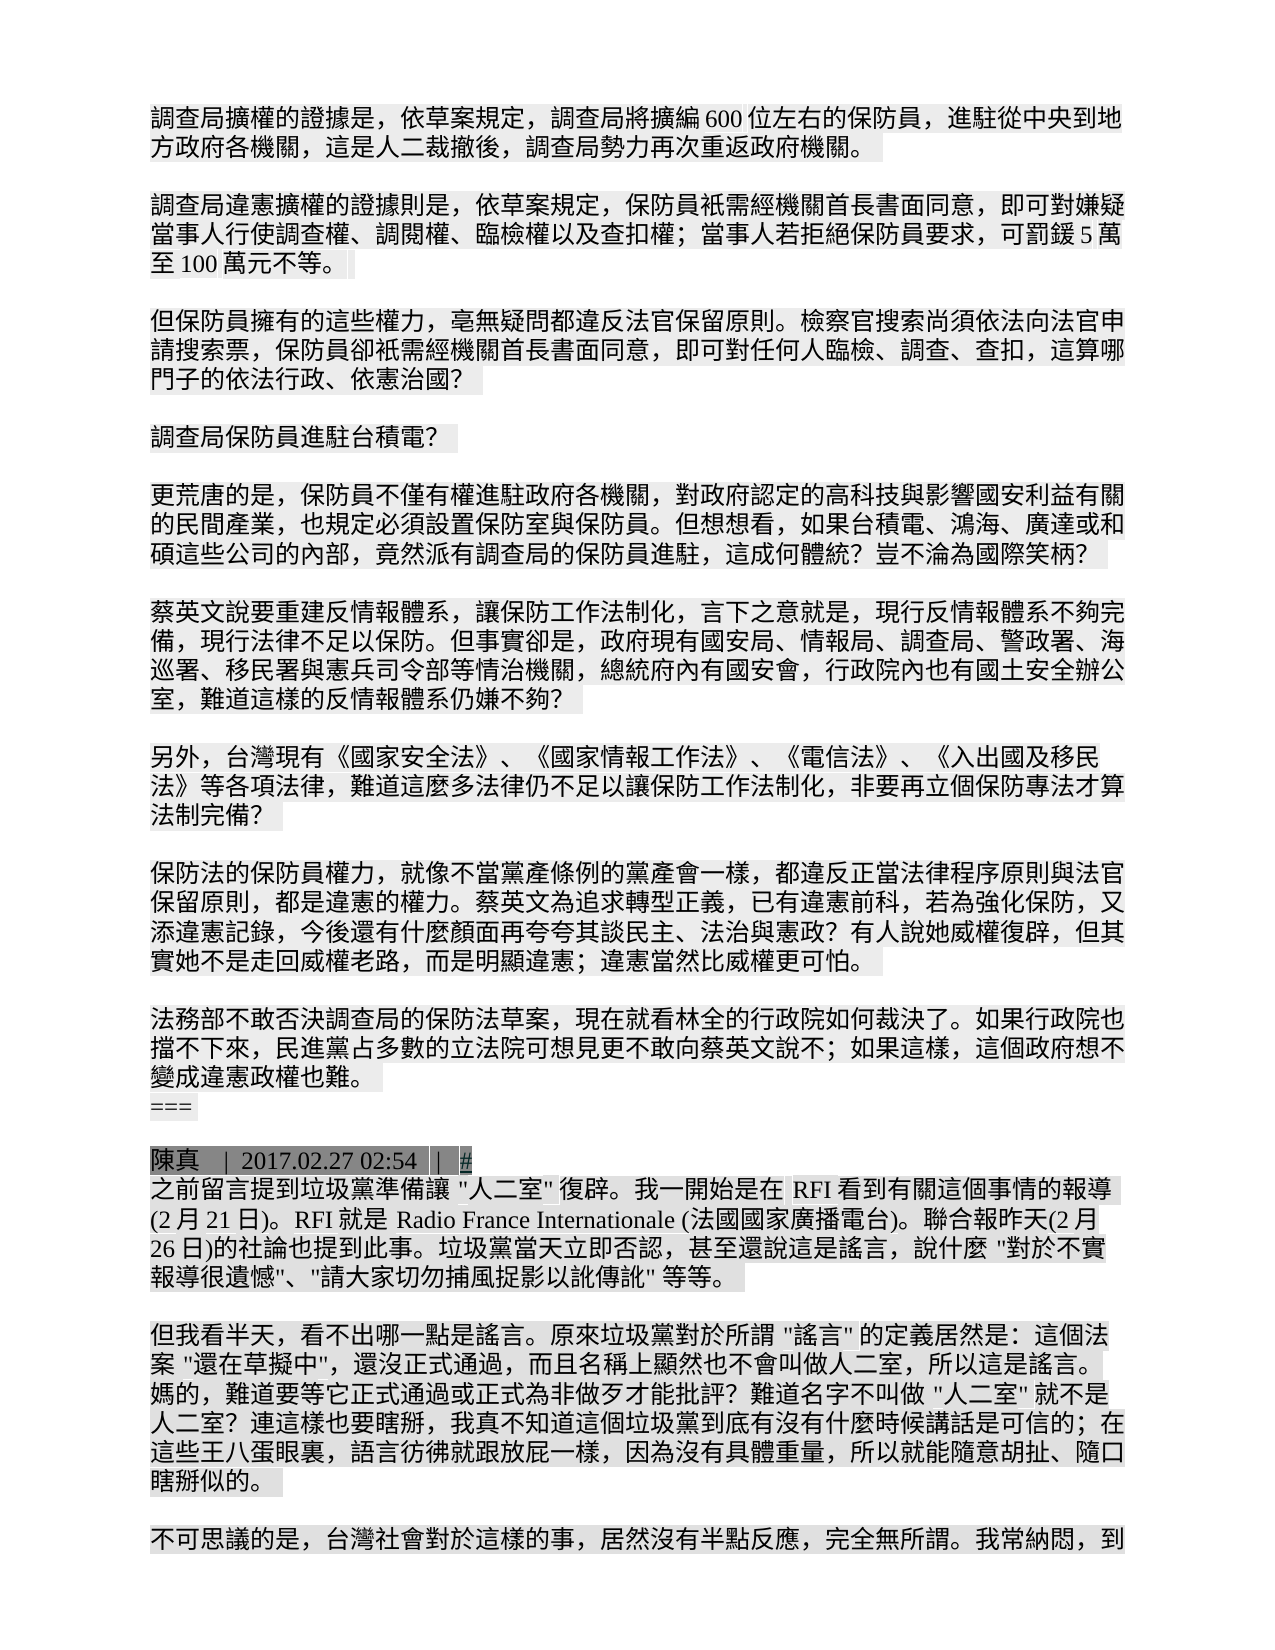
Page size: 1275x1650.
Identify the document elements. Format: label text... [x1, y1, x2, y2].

text 之前留言提到垃圾黨準備讓 "人二室" 復辟。我一開始是在 RFI 看到有關這個事情的報導 (2月21日)。RFI就是 Radio France Internationale (法國國家廣播電台)。聯合報昨天(2月26日)的社論也提到此事。垃圾黨當天立即否認，甚至還說這是謠言，說什麼 "對於不實報導很遺憾"、"請大家切勿捕風捉影以訛傳訛" 等等。 但我看半天，看不出哪一點是謠言。原來垃圾黨對於所謂 "謠言" 的定義居然是：這個法案 "還在草擬中"，還沒正式通過，而且名稱上顯然也不會叫做人二室，所以這是謠言。媽的，難道要等它正式通過或正式為非做歹才能批評？難道名字不叫做 "人二室" 就不是人二室？連這樣也要瞎掰，我真不知道這個垃圾黨到底有沒有什麼時候講話是可信的；在這些王八蛋眼裏，語言彷彿就跟放屁一樣，因為沒有具體重量，所以就能隨意胡扯、隨口瞎掰似的。 不可思議的是，台灣社會對於這樣的事，居然沒有半點反應，完全無所謂。我常納悶，到底有沒有什麼事是台灣人會生氣會有反應的？還是說，只要是綠的，不管怎麼惡搞怎麼胡扯瞎掰怎麼為非作歹都行？然而，只要是藍的，明明一點問題也沒有，只要綠營一聲令下，只要媒體一炒作，馬上天怒人怨；甚至明明是好事，也都憑空能造謠扭曲說成萬惡不赦的醜事，然後人人揭竿而起，大肆攻擊，蔚為風潮。 如今，綠營所有權力一手掌握，這個社會幾乎就完全沒有半點聲音了，像睡著了似的。不管綠營怎麼胡作非為，台灣人基本上是不會有聲音的。藍綠兩邊的支持者，屬性實在差很多，簡直是兩種截然不同的生物。藍的這邊，不知道該說是正人君子居多，還是該說全是偽君子，家教通常都過度良好，連罵上兩句都彷彿有失身份似的，很會寫作文，個個溫良恭儉讓，風度翩翩，一說一，二說二，說完就沒事了，謝謝再連絡，大家互勉之。 綠的支持者可不是這樣溫吞哦，絕大多數很蠢，但這卻反倒成為一種 "優點"，因為蠢，所以很容易沸騰，很容易被動員。只要主子一聲令下，馬上揭竿而起。而且，他才不會跟你講什麼是非道理，只會不擇手段用各種卑劣與造謠抹黑手段把你給弄死弄臭就對了，哪會跟你講什麼道理。在他眼裏，只要不是綠的，就是敵人；敵人自然就不會是一種說理的對象。 兩軍交戰，你覺得哪一種 "軍隊" 會贏？我對於後者 (即綠營支持者) ，憐憫與無奈多於厭惡，但是對於前者，卻只有厭惡，這似乎是一群連一點溫度都沒有的廢人。他也許 "知道" 是非，但光是 "知道" 有何意義可言？大家都知道要孝順父母，大家都知道要見義勇為要濟弱扶傾，大家都知道這個知道那個，知道這麼多，有意義嗎？ 甘地留學英國，返回印度之初，對於好幾億的印度人居然被不過幾百個住在印度的英國官僚給踩在腳底下任意糟蹋，感到很不解；別說揭竿起義，光是每個印度人吐一口痰都能把這幾百個英國官僚給淹死。甘地相信，我們光是什麼都不配合，就能讓英國人投降，讓他們失去為惡的能力。在某個意義上，台灣難道不也是這樣？難道反對綠營為非作歹的人就只有市面上或檯面上寥寥這幾個人？當然不是，少說也有五百萬、八百萬吧，但是這幾百萬人究竟跑哪去了？怎麼一點聲音也沒有？只會在四下無人處說他心裏對綠營很生氣。這樣的生氣有意義嗎？修養會不會太好了一點？生氣很好，重點是 "然後" 呢？然後你總該做些什麼吧。 對誰其實都一樣，比方說你對美國四處燒殺擄掠很生氣，你對以色列滅種巴人很憤怒，重點是：你生氣在心裏面有什麼意義嗎？上網匿名罵兩句，就跟你在公共廁所牆上經常可見到的各種 "勇猛驚人" 的 "大膽" 塗鴉留言一樣，有何意義可言？一種言論或思想，當它居然連主詞都沒有時，其實就連一個屁都不如了。放屁好歹還是會有個主詞。 再比方說，我絕不相信台灣支持兩岸統一的人就只有市面上或檯面上寥寥這幾個人，不可能這麼少，我相信少說也會有三、五百萬人。重點是，這三、五百萬人究竟跑哪去了？怎麼一點點聲音也沒有？為什麼只剩下三、五人的聲音？為什麼會相差這麼巨大？因為明哲保身，寒蟬效應。可是，這年頭有這麼危險嗎？支持統一會抓去槍斃嗎？不會啊。頂多頂多是前途或名譽或生活安寧會受到一點點影響而已，為何人性卻總是自私到連一點點根本微不足道的代價都不願付出？ 這時候，你該憤怒的對象其實是你自己才對，而不是為惡的政客及其同路人，因為是你自己允許並縱容他們為惡。這就跟甘地的納悶一樣，為何幾百個英國官僚居然可以把幾億個印度人給踩在腳底下做威做福，說穿了，是你自己允許並縱容他們為惡。 同理，不用多，不用三、五百萬，三、五千或三、五萬就夠了，今天假設有三、五萬人不顧己身安危或前途利益受損，公開表達支持兩岸統一的渴望，我不相信台灣的政治經濟社會與文化等等各方面會淪落、扭曲至此。 幾年前，我第一次使用 "祖國" 一詞來形容大陸，馬上遭到許多 "報應"。有些人因此好意勸我，叫我不要給自己惹麻煩。當然，一個人喊祖國肯定會招來折磨，但是，倘若幾萬個人或甚至幾十萬幾百萬人願意公開表明兩岸統一這樣一種渴望，難道大家個個都會招來禍患？ 我看一些比較健康成熟的國家或社會，比方說英國，各種議題總會有正反雙方各種主張，絕不會有人不敢表達。但是台灣很不一樣，許多議題往往一面倒，因為少數一方根本不敢講話，而且人們還會盡量向多數一方靠攏或表態，以策安全，於是往往形成一種完全不成比例的假象。比方說，在你的生活周遭或工作上你幾乎找不到一個統派，就猶如三十年前你的生活周遭絕對找不到一個台獨一樣，並不是這樣一種聲音不存在，而是他根本不敢表態。 華人的民族性真的是很窩囊，往往遇強則弱，遇弱則強，西瓜偎大邊，絕不會讓自己受到一點點損失。 人們最愛質疑的問題 (或合理化自己之不作為的一個藉口) 就是："這樣有效嗎？" 巴勒網靜站下個月就邁入第十年了，這道問題被問過豈止千百次。許多時候，人家還沒開口我就知道他要問些什麼了，甚至不用開口，我光從對方臉上瞬間閃過的一抹 "微笑" 也能看出他心裏的輕蔑。所以，有些時候我就故意想讓對方更加輕蔑一些。 比方說，人們如果問說，"你每個月去台北幹啥啊？" 我就說 "我去靜站維護世界和平啊"。人們往往會繼續問，"是嗎？幾個人參加呢？" 我就說，"每次都是小貓兩三隻啊。" 我知道，這時候，對方那抹得意的 "微笑" 就會出現了。我能明白這份微笑的意義。這樣一種表面友善其實內心輕蔑的微笑，從黨外時代起我就見過恐怕不下三千次。我知道人們心裏有些話不好意思說出來，我可以幫他說，那就是： "你怎麼那麼無聊？做這些事有用嗎？有效嗎？人家誰誰誰 (有錢有勢功成名就)，有那樣的影響力才會有用啊，你怎麼那麼沒出息還在幹這樣一些事呢？..." "這樣有效嗎？" 其實是個假問題。事實上，不管你做什麼，總會有它的某種效果。在你質問效果之前，你應該先捫心自問的是："我究竟為自己的想法做了些什麼？" 如果你什麼都不做，卻嘲諷別人做的有沒有效果，那不是很可笑很窩囊嗎？你怎麼會好意思質問別人這樣一個問題呢？那就好像有個小孩溺水了，沉入大海之中，有人馬上跳海去救他，但是岸上卻有千千萬萬人圍觀，個個家教良好，非常有 "理性"，臉上露出一抹得意的微笑，心裏輕蔑地想著："這樣有效嗎？" 陳真 2017. 02. 27 ================ 調查局掌握中日等十國以上在台從事諜報工作將立法全面防堵 https://goo.gl/6vzNMR Radio France Internationale 作者 台北特約記者 陳民峰 21-02-2017 台灣調查局指出，現今境外敵對勢力、外國勢力、計算機黑客，甚至恐怖主義，全面性滲透台灣中央機關或地方鄉鎮，至少有十個以上國家在台灣吸收間諜，對國家安全構成嚴重威脅，連保釣船出海細節，日本海上保安廳都知道，因此必須全面推動保防工作，已研訂「國家保防工作法」草案，將建置數百名調查官，否則國家機密將門戶洞開。 台灣調查局透露，中共針對台灣國防、外交、兩岸機關進行情搜，是境外敵對勢力滲透台灣最大的問題，2008年到現在，雖然破獲55件共諜案，仍只是冰山一角。 另外，台灣政府機關嚴重遭到滲透，因此調查局也計畫在各機關建立保防處或保防科室，估計這部分就要進駐數百位調查員。其實台灣在戒嚴時期，已有這類單位，稱為「人二」或「人二室」，就是各單位人事處的第二室，負責保防的安全工作，解嚴後廢除，現在又打算重新設置。 =============== 一面高呼人權，一面侵犯人權 2017-02-26 聯合報社論 蔡英文總統最近的一些作法，讓人感到矛盾。她一面向原住民大談和解，一面卻在社會上搞鬥爭和分裂；一面高唱轉型正義，另一方面又忙著製造白色恐怖氣氛，把若干退休將領打成「賣國賊」。更讓人錯愕的是，她指示調查局制訂《保防工作法》，一舉將台灣推回「保密防諜」的時代，不知她意欲何為？ 根據最近出爐的《保防工作法》草案，規定公務機關與國家安全相關企業須設「保防處室」，保防人員只需獲得單位主官書面同意，即可對「嫌疑人」行使調查、調閱、臨檢及查扣。當事人若拒絕調查，最高可處以一百萬元罰鍰；若洩密給中國大陸，至少判刑七年。這些規範，都讓人看到台灣民主倒退的魅影。 對此法案，法界和政界反彈最烈，批評由調查局派出保防員進駐各單位，儼然是昔日「人二」復活。可議之處有幾：其一，這種限制人民自由的法令，為何隨便交給調查局制訂，並由它執行？其二，台灣民主的發展，好不容易讓「人二」退位，現在蔡英文竟要將它重新召回，並要擴大到民間企業，這豈非大開民主倒車？其三，兩岸關係倒退，是因為蔡總統拒絕承認九二共識而發；政府不修正自己的作為，卻反而要將惡果轉嫁給人民承受，這不是專制統治是什麼？ 更重要的一點是，我國早已制訂《國家安全法》，扁政府時代又制定了《國家機密保護法》，任何國民出賣國家機秘或違反國家利益，現行法制皆足以規範，有另訂新法的必要嗎？這真是為了國家安全，還是為了方便政府把手伸得更深？至於調查局宣稱訂定此法是為了「強調人權保障和監督」，這種鬼扯，誰會相信？(餘略) =========== 恢復人二室？ 行政院：媒體報導不實 新頭殼newtalk &;#124; 林長瑤 綜合報導 2017.02.26 對有媒體社論指稱保防工作法將恢復人二室作法，行政院今天表示法務部仍在擬定草案中，但行政院不可能有恢復「人二室」的想法，該媒體報導不實。 被指稱的媒體社論指出，對保防工作法，法界和政界反彈最烈，批評由法務部調查局派出保防員進駐各單位，儼然昔日「人二」復活。 依據調查局草案內容，計畫在各級政府機關設置安全保防處、室，設保防人員，對可疑對象可到家查訪、通知到場詢問、查驗身分、帶往指定處所行政調查；替外國勢力發展組織者，最高可處七年以下徒刑，首謀加重二分之一。 對這種說法，行政院發言人徐國勇表示，該媒體內容不符事實，令人感到遺憾。他強調法務部仍在擬定草案中，至今尚未報行政院院會核定，行政院不可能有恢復人二室想法。 徐國勇表示，人二室保防做法是威權時代產物，現在民進黨執政，更不可能恢復人二室，尤其現在正值轉型正義且又是二二八紀念日時刻，媒體不實報導令人感到遺憾，他呼籲勿捕風捉影，以訛傳訛。 「人二室」是「人事室第二辦公室」簡稱，在威權時代「人二室」隸屬調查局人事查核系統，調查機關考核公務人員個人思想，影響人事正規升遷。 [150, 1175, 1125, 1554]
text 陳真 | 2017.02.27 02:54 | # [150, 1146, 1125, 1175]
text 保防法最大的問題就是他繞過司法體制，當政府想搞誰就搞誰，誰不聽話就慘了，不需要經過法院審核，老實說，我覺得挺合理的，因為如果台灣真的要跟大陸對抗，那走回戒嚴是無可厚非的，準戰爭時期當然得需要非常作為作統治手段，只是這將產生巨大的矛盾，一來民進黨的支持者向來就是在批評國民黨戒嚴時期的極權統治行為，而保防法完全就是在走回頭路，二來台灣與大陸對抗的生路到底在哪，我至今看不出一個合理說法，看看只是個陸客不來台灣而已，連葉菊蘭都可以說自己不支持台獨了，我無法想像在更嚴峻的經濟排擠下，台灣的膝蓋能硬多久。 ===== 王健壯專欄：蔡英文又違憲了 這篇文章結論先行：蔡英文總統在不知不覺間，很可能讓台灣走向反民主的歧路，也讓國家治理離依憲治國的規範愈來愈遠。 這個結論有很多證據，舊證據是不當黨產委員會的違憲作為等等，新證據則是調查局要制定的「國家保防工作法」。 保防法是蔡英文去年7月指示調查局研擬制定的。她要制定這項保防專法的目的是：「重建國家反情報體系，將保防工作法制化」，而且她認為這項立法「乃現階段刻不容緩的重要任務」。 由於總統急急如律令，調查局當然馬不停蹄奉旨辦事，短短幾個月內就完成了保防法草案。但草案送到法務部後，法務部卻擔心社會觀感不佳，而有所猶疑，但最後仍因不敢違逆總統旨意，衹得以可否兩案併送行政院裁決。 法務部擔心什麼 法務部擔心的社會觀感是什麼？簡單說就是，保防法會讓民眾有威權復辟與「人二」復活的疑慮。但看過草案內容的人卻憂心，比社會觀感更嚴重的問題是，這項草案不僅讓調查局在解嚴多年後首度擴權，而且是違憲擴權。 調查局擴權的證據是，依草案規定，調查局將擴編600位左右的保防員，進駐從中央到地方政府各機關，這是人二裁撤後，調查局勢力再次重返政府機關。 調查局違憲擴權的證據則是，依草案規定，保防員衹需經機關首長書面同意，即可對嫌疑當事人行使調查權、調閱權、臨檢權以及查扣權；當事人若拒絕保防員要求，可罰鍰5萬至100萬元不等。 但保防員擁有的這些權力，亳無疑問都違反法官保留原則。檢察官搜索尚須依法向法官申請搜索票，保防員卻衹需經機關首長書面同意，即可對任何人臨檢、調查、查扣，這算哪門子的依法行政、依憲治國？ 調查局保防員進駐台積電？ 更荒唐的是，保防員不僅有權進駐政府各機關，對政府認定的高科技與影響國安利益有關的民間產業，也規定必須設置保防室與保防員。但想想看，如果台積電、鴻海、廣達或和碩這些公司的內部，竟然派有調查局的保防員進駐，這成何體統？豈不淪為國際笑柄？ 蔡英文說要重建反情報體系，讓保防工作法制化，言下之意就是，現行反情報體系不夠完備，現行法律不足以保防。但事實卻是，政府現有國安局、情報局、調查局、警政署、海巡署、移民署與憲兵司令部等情治機關，總統府內有國安會，行政院內也有國土安全辦公室，難道這樣的反情報體系仍嫌不夠？ 另外，台灣現有《國家安全法》、《國家情報工作法》、《電信法》、《入出國及移民法》等各項法律，難道這麼多法律仍不足以讓保防工作法制化，非要再立個保防專法才算法制完備？ 保防法的保防員權力，就像不當黨產條例的黨產會一樣，都違反正當法律程序原則與法官保留原則，都是違憲的權力。蔡英文為追求轉型正義，已有違憲前科，若為強化保防，又添違憲記錄，今後還有什麼顏面再夸夸其談民主、法治與憲政？有人說她威權復辟，但其實她不是走回威權老路，而是明顯違憲；違憲當然比威權更可怕。 法務部不敢否決調查局的保防法草案，現在就看林全的行政院如何裁決了。如果行政院也擋不下來，民進黨占多數的立法院可想見更不敢向蔡英文說不；如果這樣，這個政府想不變成違憲政權也難。 === [150, 75, 1125, 1121]
